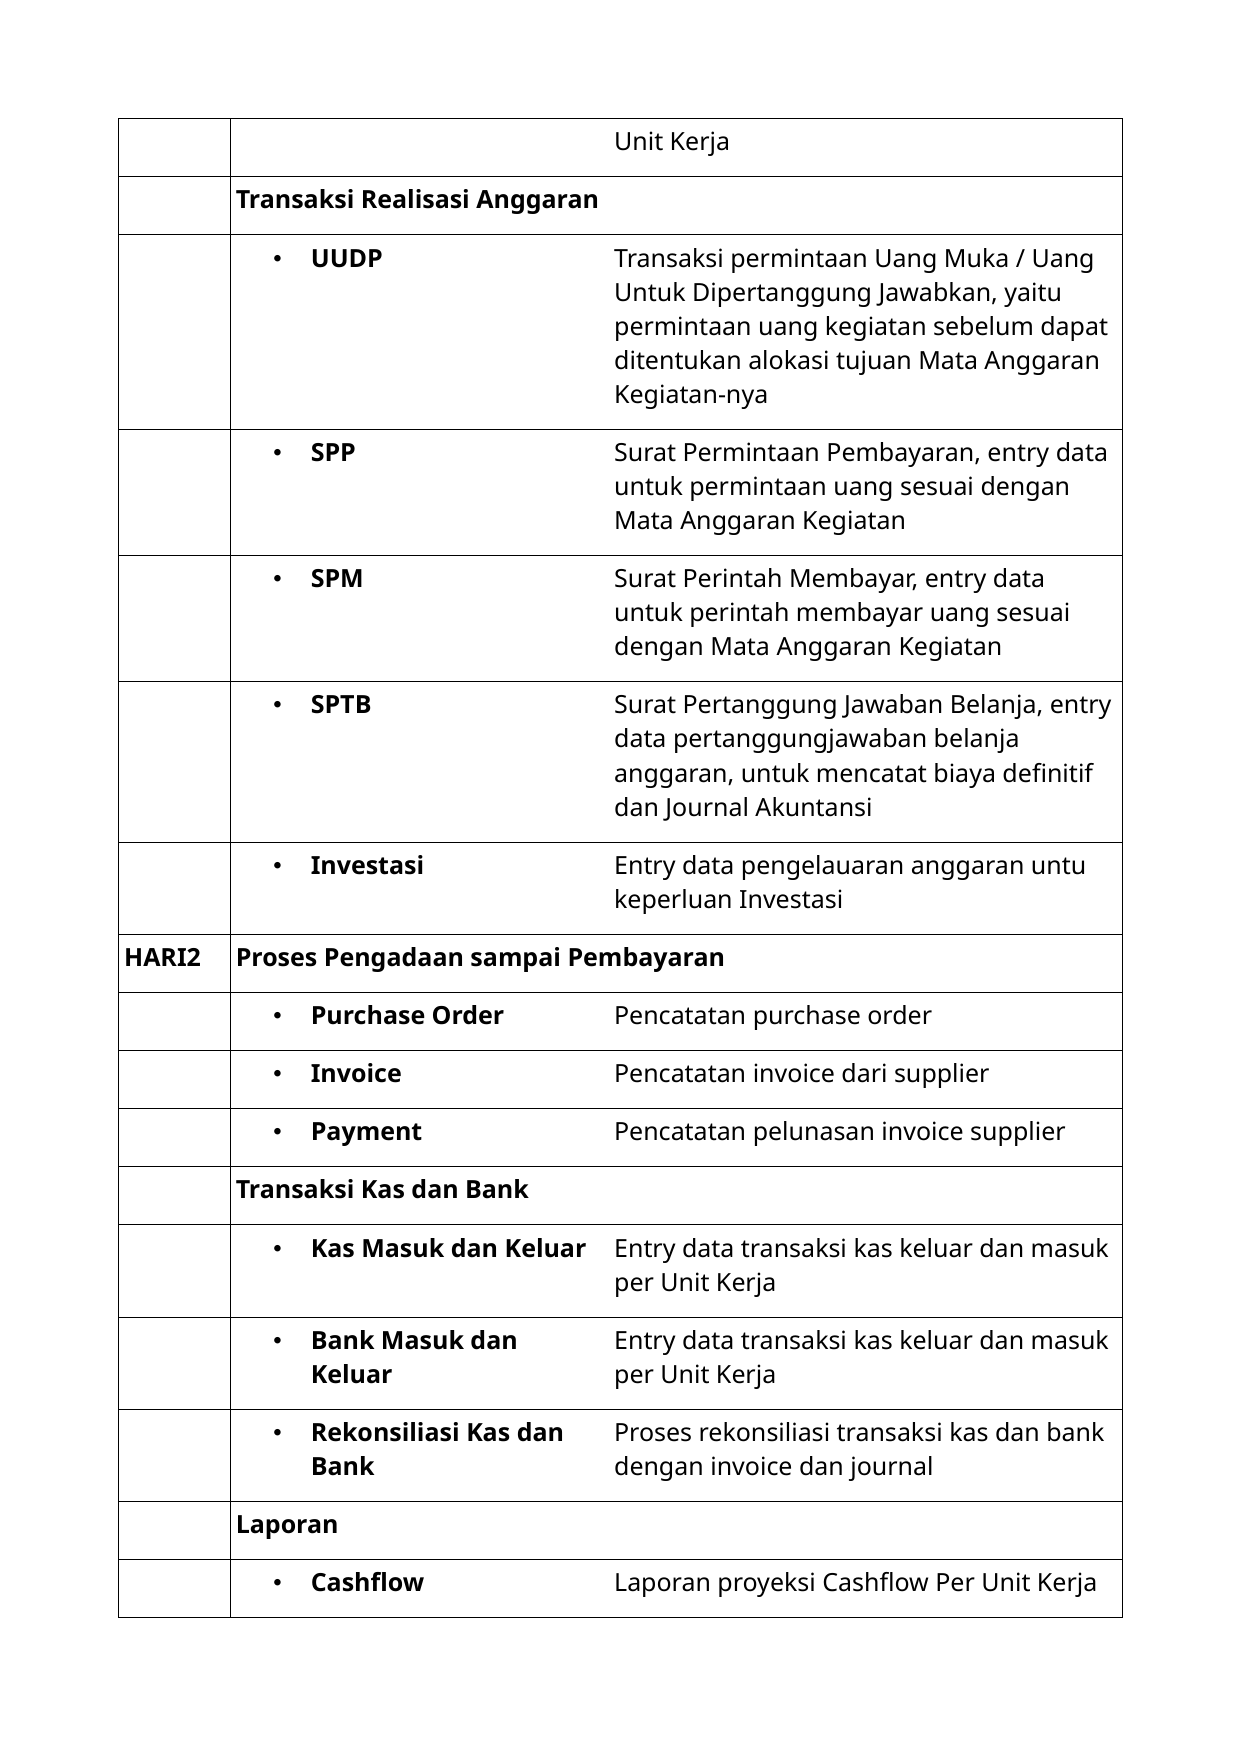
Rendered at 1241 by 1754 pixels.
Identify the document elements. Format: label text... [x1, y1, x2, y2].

table_cell HARI2 [119, 935, 230, 992]
table_cell Investasi [231, 843, 608, 934]
table_cell Unit Kerja [608, 119, 1122, 176]
table_cell Entry data transaksi kas keluar dan masuk per Unit Kerja [608, 1225, 1122, 1317]
table_cell [119, 177, 230, 234]
table_cell Bank Masuk dan Keluar [231, 1318, 608, 1409]
table_cell SPP [231, 430, 608, 555]
table_cell Transaksi permintaan Uang Muka / Uang Untuk Dipertanggung Jawabkan, yaitu permintaan uang kegiatan sebelum dapat ditentukan alokasi tujuan Mata Anggaran Kegiatan-nya [608, 235, 1122, 429]
table_cell Laporan [231, 1502, 1122, 1559]
table_cell Surat Perintah Membayar, entry data untuk perintah membayar uang sesuai dengan Mata Anggaran Kegiatan [608, 556, 1122, 681]
table_cell SPTB [231, 682, 608, 842]
table_cell [119, 1560, 230, 1617]
table_cell Transaksi Kas dan Bank [231, 1167, 1122, 1224]
table_cell [119, 843, 230, 934]
table_cell Cashflow [231, 1560, 608, 1617]
table_cell [119, 1410, 230, 1501]
table_cell [119, 430, 230, 555]
table_cell [119, 1167, 230, 1224]
table_cell Entry data transaksi kas keluar dan masuk per Unit Kerja [608, 1318, 1122, 1409]
table_cell Surat Permintaan Pembayaran, entry data untuk permintaan uang sesuai dengan Mata Anggaran Kegiatan [608, 430, 1122, 555]
table_cell Pencatatan invoice dari supplier [608, 1051, 1122, 1108]
table_cell [119, 1225, 230, 1317]
table_cell Entry data pengelauaran anggaran untu keperluan Investasi [608, 843, 1122, 934]
table_cell Laporan proyeksi Cashflow Per Unit Kerja [608, 1560, 1122, 1617]
table_cell [119, 1051, 230, 1108]
table_cell Proses rekonsiliasi transaksi kas dan bank dengan invoice dan journal [608, 1410, 1122, 1501]
table_cell Surat Pertanggung Jawaban Belanja, entry data pertanggungjawaban belanja anggaran, untuk mencatat biaya definitif dan Journal Akuntansi [608, 682, 1122, 842]
table_cell Transaksi Realisasi Anggaran [231, 177, 1122, 234]
table_cell [119, 119, 230, 176]
table_cell [119, 235, 230, 429]
table_cell Purchase Order [231, 993, 608, 1050]
table_cell [119, 556, 230, 681]
table_cell Payment [231, 1109, 608, 1166]
table_cell [231, 119, 608, 176]
table_cell Proses Pengadaan sampai Pembayaran [231, 935, 1122, 992]
table_cell UUDP [231, 235, 608, 429]
table_cell [119, 682, 230, 842]
table_cell [119, 1109, 230, 1166]
table_cell [119, 1502, 230, 1559]
table_cell Kas Masuk dan Keluar [231, 1225, 608, 1317]
table_cell [119, 993, 230, 1050]
table_cell SPM [231, 556, 608, 681]
table_cell [119, 1318, 230, 1409]
table_cell Rekonsiliasi Kas dan Bank [231, 1410, 608, 1501]
table_cell Pencatatan pelunasan invoice supplier [608, 1109, 1122, 1166]
table_cell Invoice [231, 1051, 608, 1108]
table_cell Pencatatan purchase order [608, 993, 1122, 1050]
